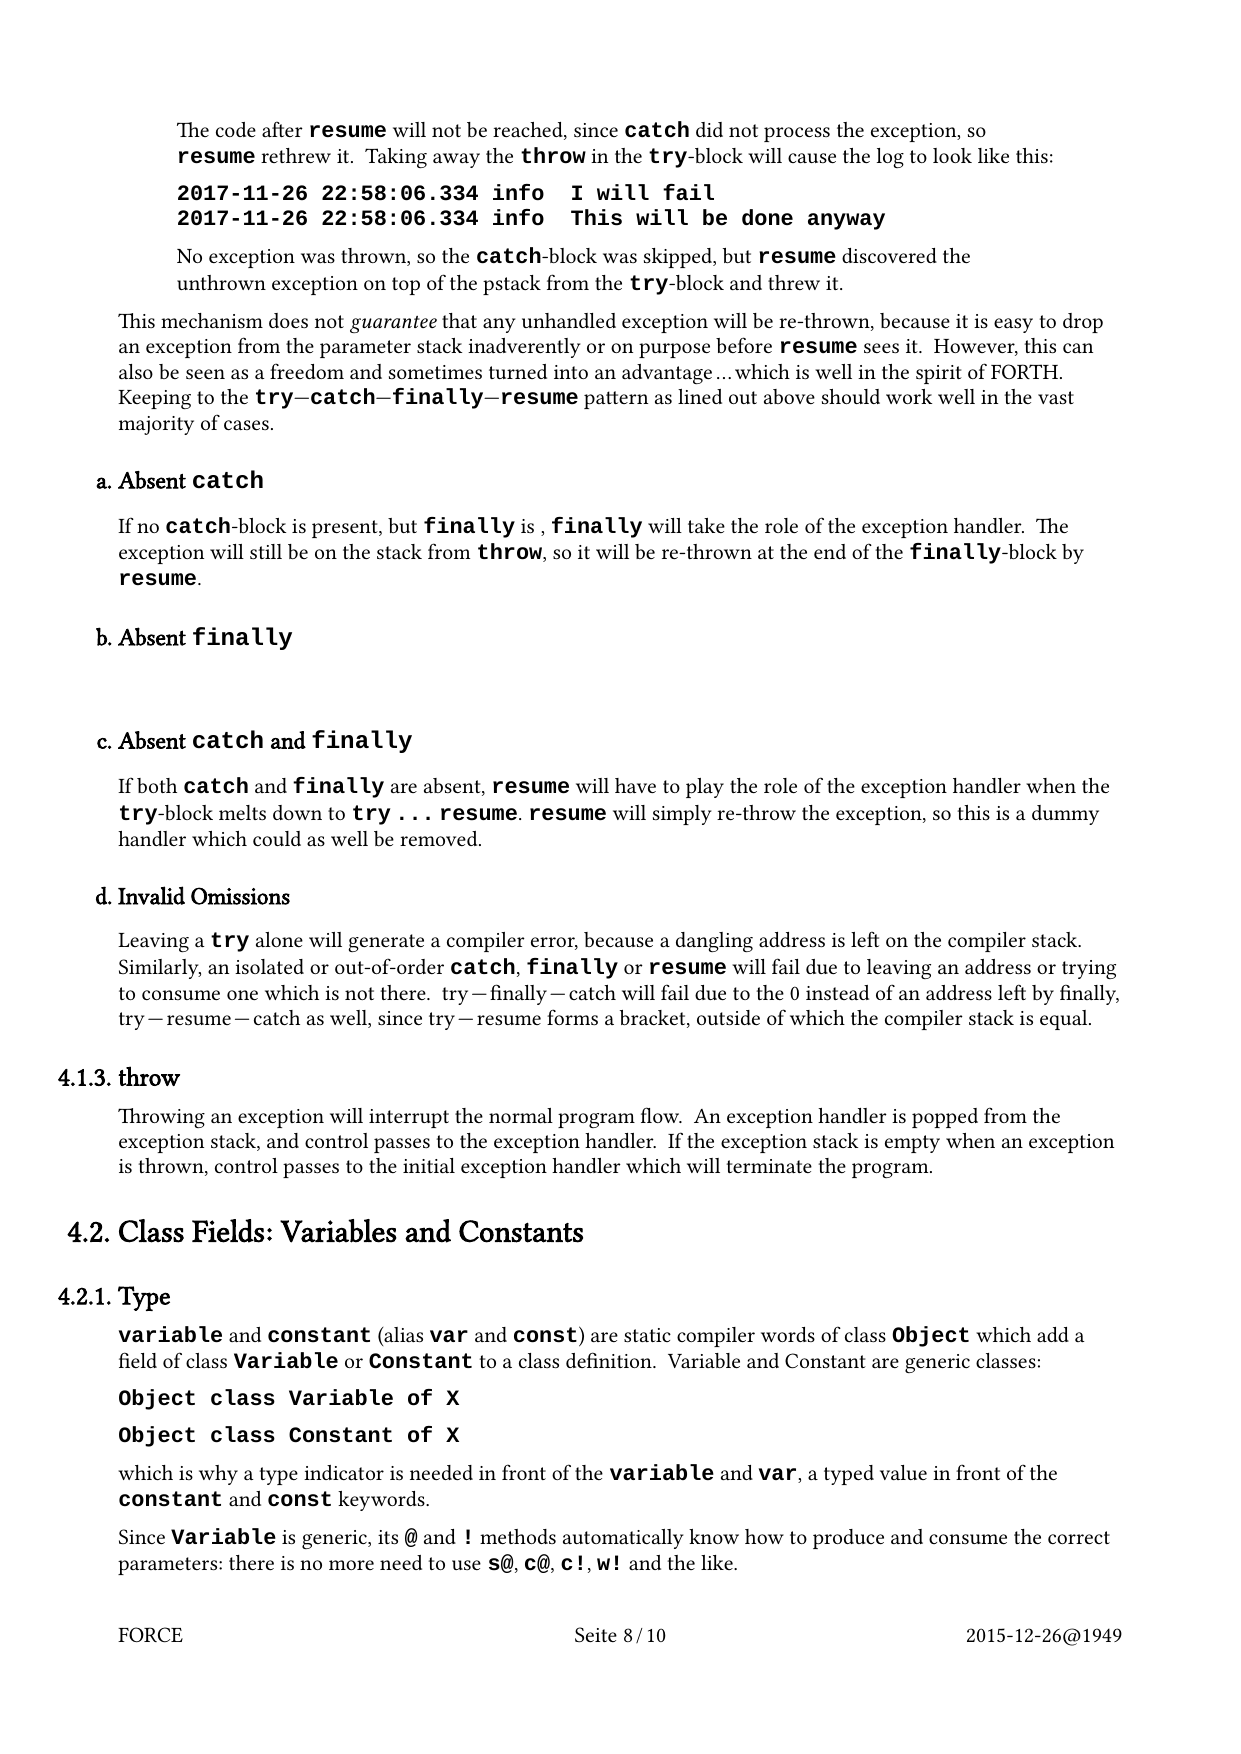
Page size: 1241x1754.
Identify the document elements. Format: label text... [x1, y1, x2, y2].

subtitle Absent catch and finally [118, 727, 1122, 756]
text Throwing an exception will interrupt the normal program flow. An exception handler is popped from the exception stack, and control passes to the exception handler. If the exception stack is empty when an exception is thrown, control passes to the initial exception handler which will terminate the program. [118, 1104, 1122, 1179]
text variable and constant (alias var and const) are static compiler words of class Object which add a field of class Variable or Constant to a class definition. Variable and Constant are generic classes: [118, 1323, 1122, 1375]
subtitle Absent catch [118, 467, 1122, 495]
subtitle Absent finally [118, 623, 1122, 652]
text If both catch and finally are absent, resume will have to play the role of the exception handler when the try-block melts down to try ... resume. resume will simply re-throw the exception, so this is a dummy handler which could as well be removed. [118, 774, 1122, 851]
text If no catch-block is present, but finally is , finally will take the role of the exception handler. The exception will still be on the stack from throw, so it will be re-thrown at the end of the finally-block by resume. [118, 514, 1122, 592]
text Leaving a try alone will generate a compiler error, because a dangling address is left on the compiler stack. Similarly, an isolated or out-of-order catch, finally or resume will fail due to leaving an address or trying to consume one which is not there. try — finally — catch will fail due to the 0 instead of an address left by finally, try — resume — catch as well, since try — resume forms a bracket, outside of which the compiler stack is equal. [118, 928, 1122, 1030]
text The code after resume will not be reached, since catch did not process the exception, so resume rethrew it. Taking away the throw in the try-block will cause the log to look like this: [177, 118, 1064, 170]
text 2017-11-26 22:58:06.334 info I will fail 2017-11-26 22:58:06.334 info This will be done anyway [177, 182, 1064, 232]
text Since Variable is generic, its @ and ! methods automatically know how to produce and consume the correct parameters: there is no more need to use s@, c@, c!, w! and the like. [118, 1525, 1122, 1577]
subtitle Type [118, 1281, 1122, 1311]
text which is why a type indicator is needed in front of the variable and var, a typed value in front of the constant and const keywords. [118, 1461, 1122, 1513]
text This mechanism does not guarantee that any unhandled exception will be re-thrown, because it is easy to drop an exception from the parameter stack inadverently or on purpose before resume sees it. However, this can also be seen as a freedom and sometimes turned into an advantage … which is well in the spirit of FORTH. Keeping to the try—catch—finally—resume pattern as lined out above should work well in the vast majority of cases. [118, 308, 1122, 436]
subtitle Class Fields: Variables and Constants [118, 1213, 1122, 1249]
text Object class Constant of X [118, 1424, 1122, 1449]
text No exception was thrown, so the catch-block was skipped, but resume discovered the unthrown exception on top of the pstack from the try-block and threw it. [177, 244, 1064, 296]
text Object class Variable of X [118, 1387, 1122, 1412]
subtitle throw [118, 1062, 1122, 1092]
subtitle Invalid Omissions [118, 882, 1122, 910]
